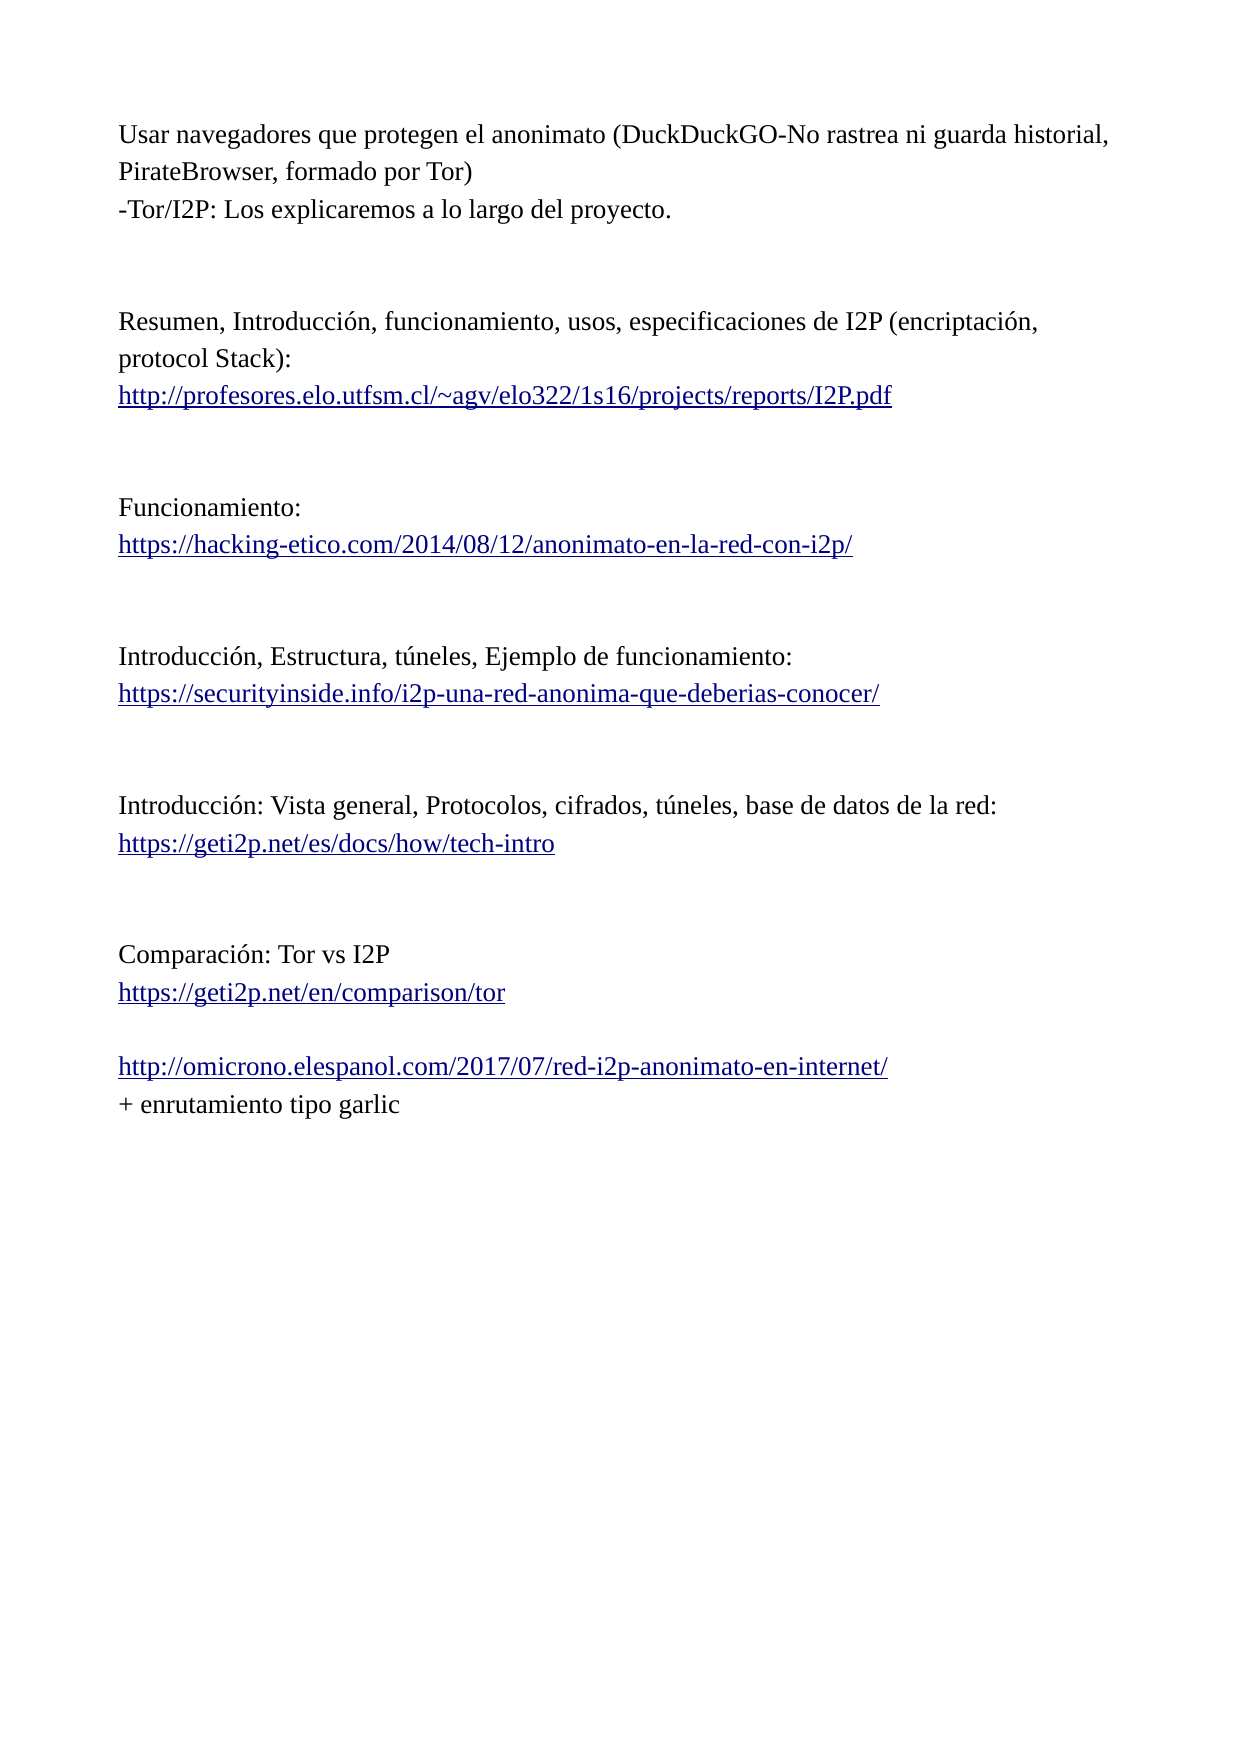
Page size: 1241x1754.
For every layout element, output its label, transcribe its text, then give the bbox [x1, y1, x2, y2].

text https://geti2p.net/es/docs/how/tech-intro [118, 827, 1122, 858]
text https://geti2p.net/en/comparison/tor [118, 976, 1122, 1007]
text Introducción, Estructura, túneles, Ejemplo de funcionamiento: [118, 640, 1122, 671]
text https://hacking-etico.com/2014/08/12/anonimato-en-la-red-con-i2p/ [118, 528, 1122, 559]
text Introducción: Vista general, Protocolos, cifrados, túneles, base de datos de la red: [118, 789, 1122, 821]
text https://securityinside.info/i2p-una-red-anonima-que-deberias-conocer/ [118, 677, 1122, 709]
text Comparación: Tor vs I2P [118, 938, 1122, 970]
text -Tor/I2P: Los explicaremos a lo largo del proyecto. [118, 193, 1122, 224]
text http://profesores.elo.utfsm.cl/~agv/elo322/1s16/projects/reports/I2P.pdf [118, 379, 1122, 410]
text Resumen, Introducción, funcionamiento, usos, especificaciones de I2P (encriptación, protocol Stack): [118, 304, 1122, 373]
text http://omicrono.elespanol.com/2017/07/red-i2p-anonimato-en-internet/ [118, 1050, 1122, 1082]
text Usar navegadores que protegen el anonimato (DuckDuckGO-No rastrea ni guarda historial, PirateBrowser, formado por Tor) [118, 118, 1122, 187]
text Funcionamiento: [118, 491, 1122, 522]
text + enrutamiento tipo garlic [118, 1088, 1122, 1119]
